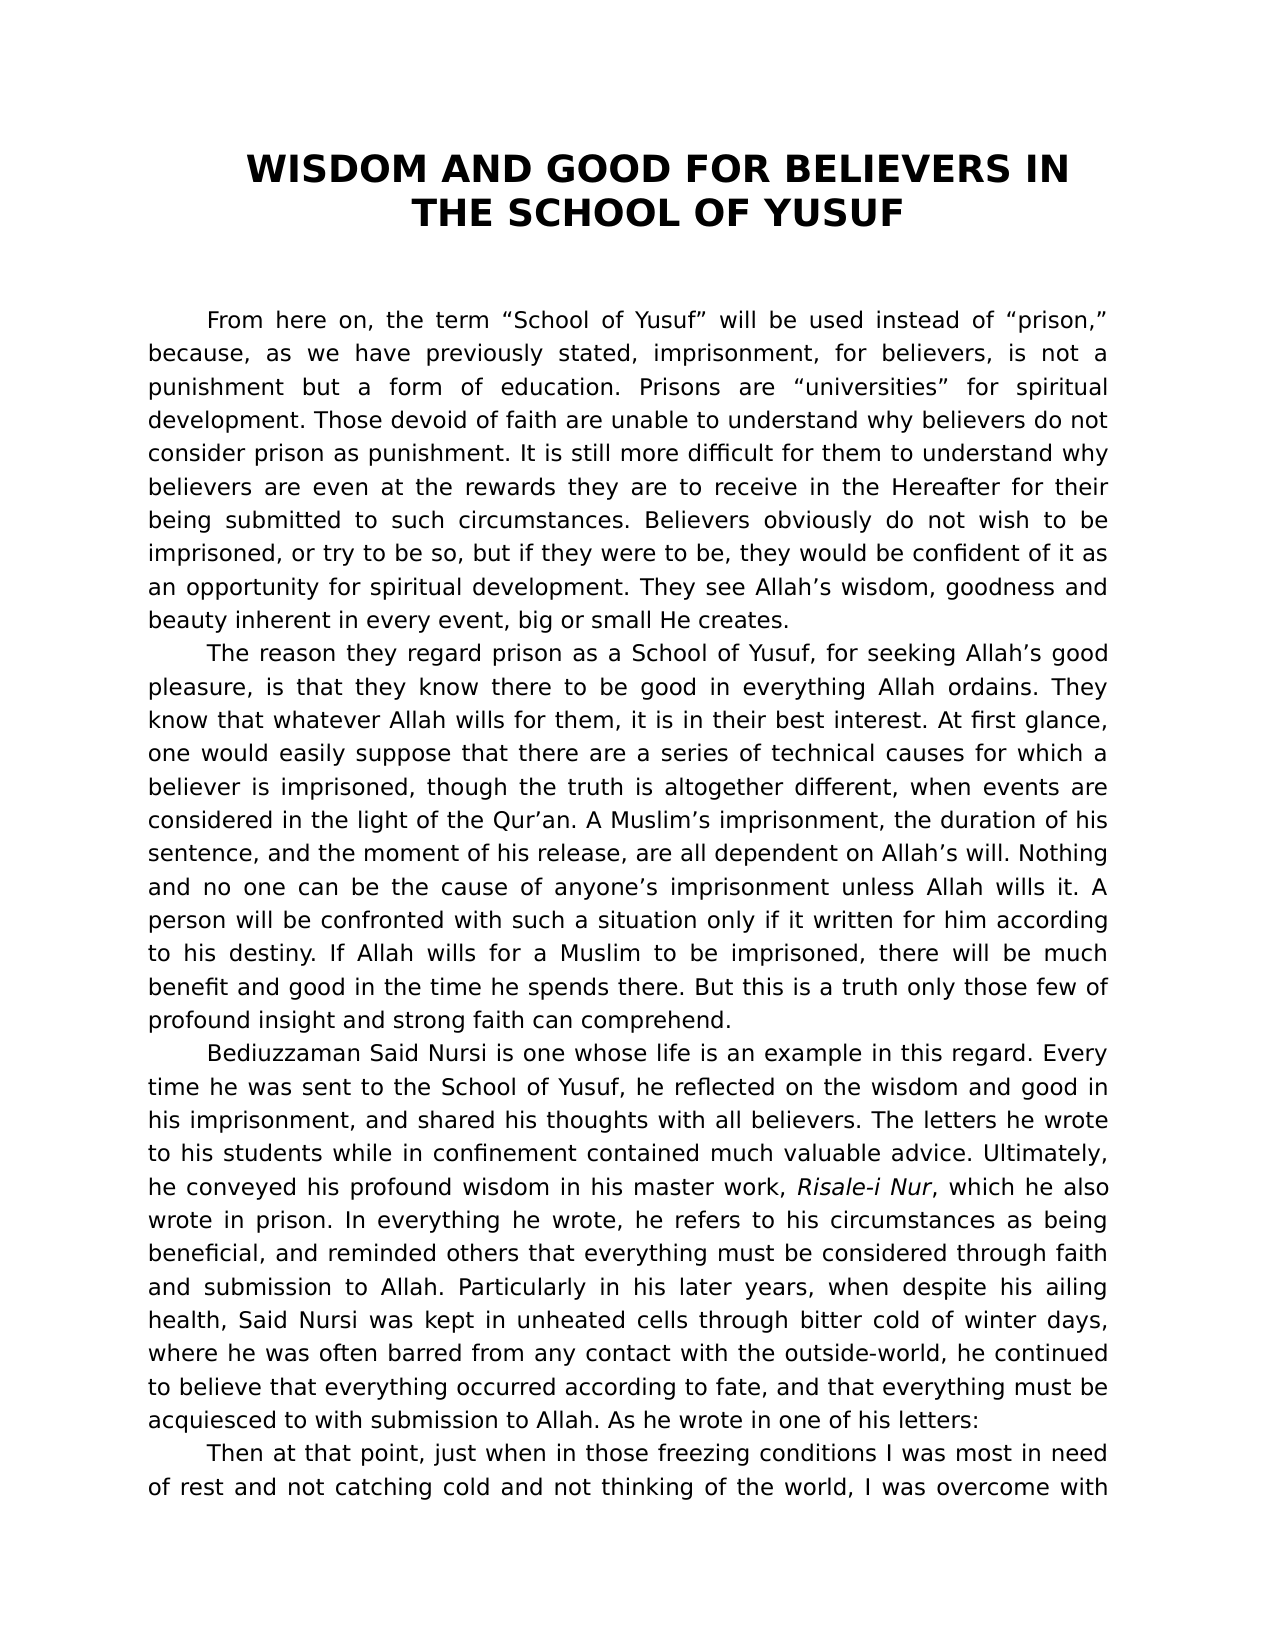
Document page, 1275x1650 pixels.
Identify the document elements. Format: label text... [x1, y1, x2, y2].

text Then at that point, just when in those freezing conditions I was most in need of rest and not catching cold and not thinking of the world, I was overcome with [148, 1435, 1110, 1502]
text From here on, the term “School of Yusuf” will be used instead of “prison,” because, as we have previously stated, imprisonment, for believers, is not a punishment but a form of education. Prisons are “universities” for spiritual development. Those devoid of faith are unable to understand why believers do not consider prison as punishment. It is still more difficult for them to understand why believers are even at the rewards they are to receive in the Hereafter for their being submitted to such circumstances. Believers obviously do not wish to be imprisoned, or try to be so, but if they were to be, they would be confident of it as an opportunity for spiritual development. They see Allah’s wisdom, goodness and beauty inherent in every event, big or small He creates. [148, 302, 1110, 635]
text Bediuzzaman Said Nursi is one whose life is an example in this regard. Every time he was sent to the School of Yusuf, he reflected on the wisdom and good in his imprisonment, and shared his thoughts with all believers. The letters he wrote to his students while in confinement contained much valuable advice. Ultimately, he conveyed his profound wisdom in his master work, Risale-i Nur, which he also wrote in prison. In everything he wrote, he refers to his circumstances as being beneficial, and reminded others that everything must be considered through faith and submission to Allah. Particularly in his later years, when despite his ailing health, Said Nursi was kept in unheated cells through bitter cold of winter days, where he was often barred from any contact with the outside-world, he continued to believe that everything occurred according to fate, and that everything must be acquiesced to with submission to Allah. As he wrote in one of his letters: [148, 1035, 1110, 1435]
text The reason they regard prison as a School of Yusuf, for seeking Allah’s good pleasure, is that they know there to be good in everything Allah ordains. They know that whatever Allah wills for them, it is in their best interest. At first glance, one would easily suppose that there are a series of technical causes for which a believer is imprisoned, though the truth is altogether different, when events are considered in the light of the Qur’an. A Muslim’s imprisonment, the duration of his sentence, and the moment of his release, are all dependent on Allah’s will. Nothing and no one can be the cause of anyone’s imprisonment unless Allah wills it. A person will be confronted with such a situation only if it written for him according to his destiny. If Allah wills for a Muslim to be imprisoned, there will be much benefit and good in the time he spends there. But this is a truth only those few of profound insight and strong faith can comprehend. [148, 635, 1110, 1035]
text WISDOM AND GOOD FOR BELIEVERS IN THE SCHOOL OF YUSUF [207, 148, 1110, 235]
